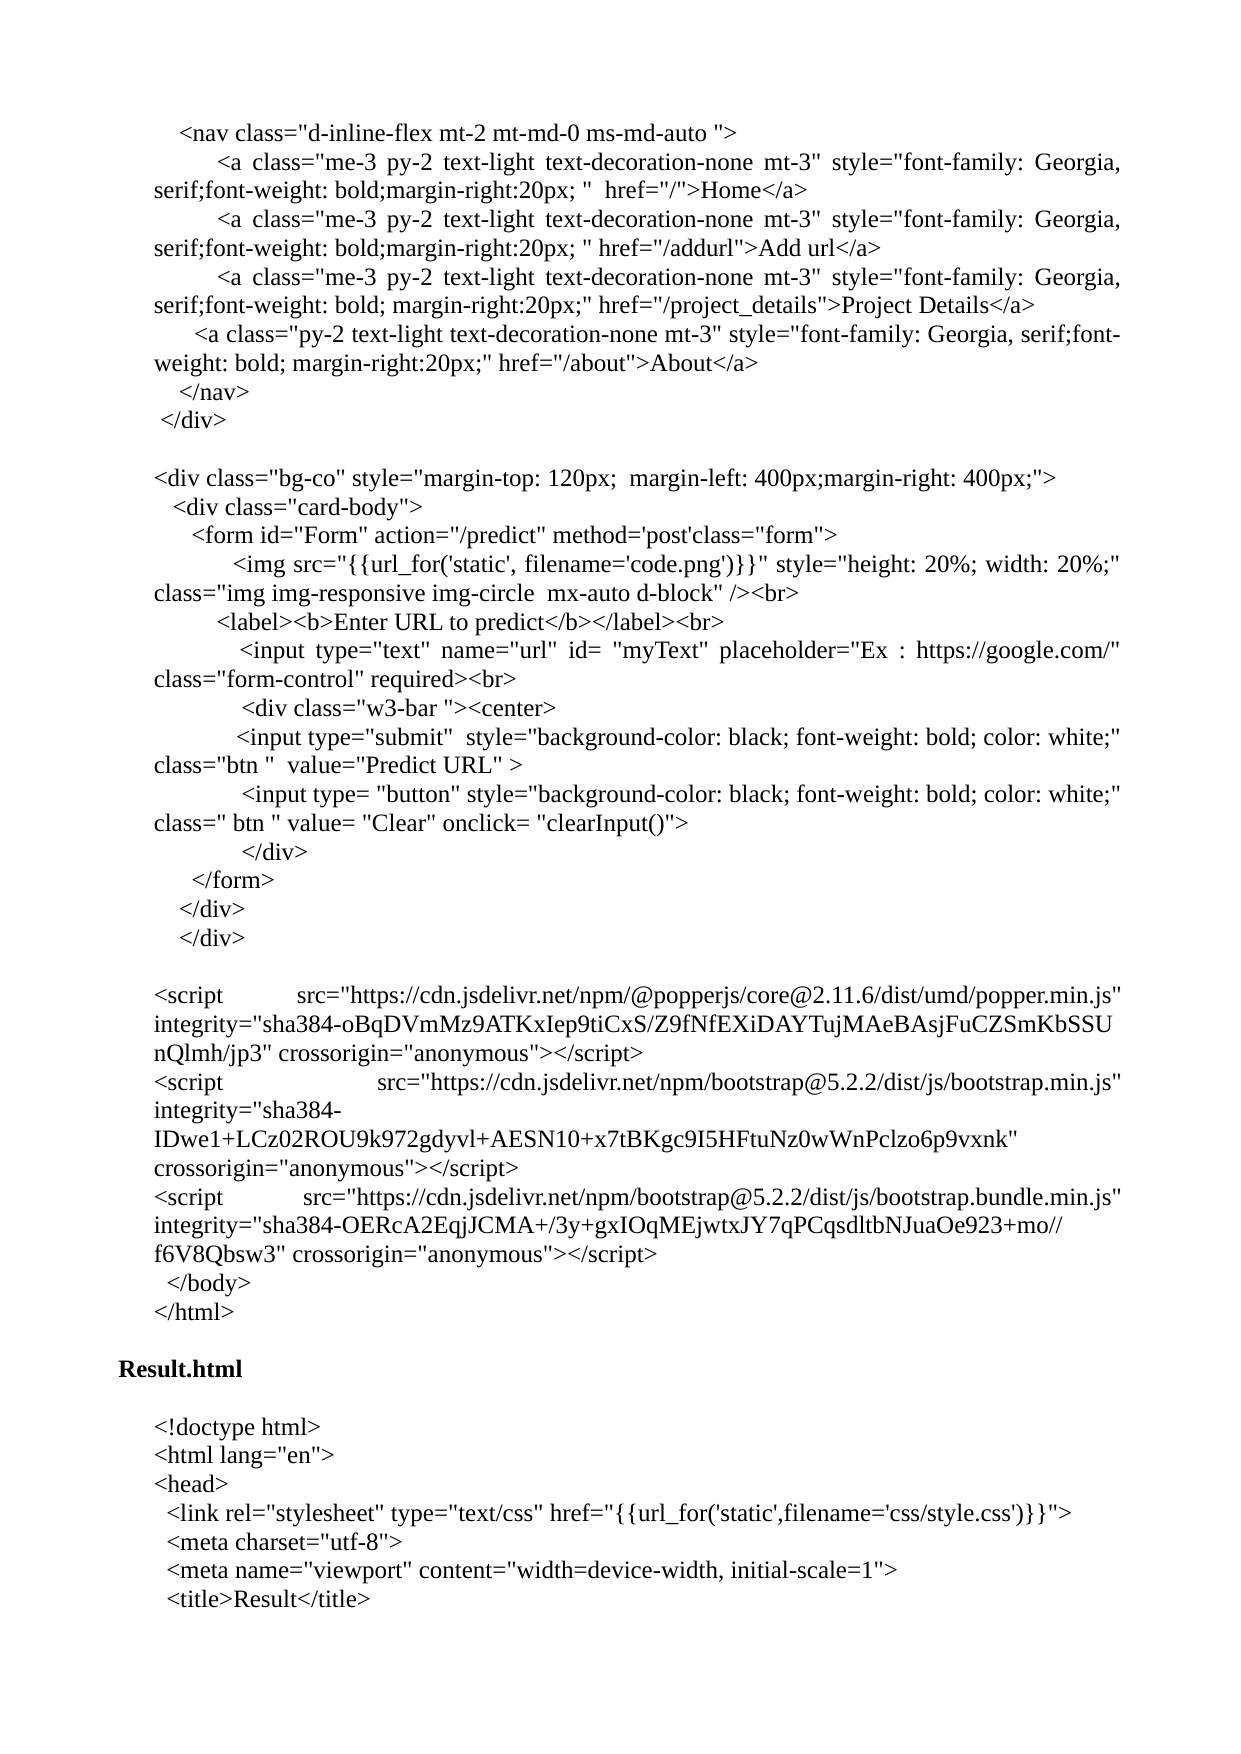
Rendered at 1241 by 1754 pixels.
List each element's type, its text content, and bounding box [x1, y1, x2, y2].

text <title>Result</title> [153, 1584, 1122, 1613]
text <head> [153, 1469, 1122, 1498]
text <div class="bg-co" style="margin-top: 120px; margin-left: 400px;margin-right: 400px;"> [153, 463, 1122, 492]
text <script src="https://cdn.jsdelivr.net/npm/bootstrap@5.2.2/dist/js/bootstrap.bundle.min.js" integrity="sha384-OERcA2EqjJCMA+/3y+gxIOqMEjwtxJY7qPCqsdltbNJuaOe923+mo//f6V8Qbsw3" crossorigin="anonymous"></script> [153, 1182, 1122, 1268]
text <a class="me-3 py-2 text-light text-decoration-none mt-3" style="font-family: Georgia, serif;font-weight: bold; margin-right:20px;" href="/project_details">Project Details</a> [153, 262, 1122, 319]
text </body> [153, 1268, 1122, 1297]
text <form id="Form" action="/predict" method='post'class="form"> [153, 521, 1122, 549]
text </html> [153, 1297, 1122, 1326]
text <script src="https://cdn.jsdelivr.net/npm/bootstrap@5.2.2/dist/js/bootstrap.min.js" integrity="sha384-IDwe1+LCz02ROU9k972gdyvl+AESN10+x7tBKgc9I5HFtuNz0wWnPclzo6p9vxnk" crossorigin="anonymous"></script> [153, 1067, 1122, 1182]
text </div> [153, 837, 1122, 866]
text <a class="me-3 py-2 text-light text-decoration-none mt-3" style="font-family: Georgia, serif;font-weight: bold;margin-right:20px; " href="/addurl">Add url</a> [153, 204, 1122, 262]
text <input type="text" name="url" id= "myText" placeholder="Ex : https://google.com/" class="form-control" required><br> [153, 636, 1122, 693]
text <a class="py-2 text-light text-decoration-none mt-3" style="font-family: Georgia, serif;font-weight: bold; margin-right:20px;" href="/about">About</a> [153, 319, 1122, 377]
text </div> [153, 406, 1122, 434]
text <!doctype html> [153, 1412, 1122, 1441]
text <nav class="d-inline-flex mt-2 mt-md-0 ms-md-auto "> [153, 118, 1122, 147]
text <input type= "button" style="background-color: black; font-weight: bold; color: white;" class=" btn " value= "Clear" onclick= "clearInput()"> [153, 779, 1122, 837]
text </div> [153, 923, 1122, 952]
text <label><b>Enter URL to predict</b></label><br> [153, 607, 1122, 636]
text <meta charset="utf-8"> [153, 1527, 1122, 1556]
text Result.html [118, 1354, 1122, 1383]
text <img src="{{url_for('static', filename='code.png')}}" style="height: 20%; width: 20%;" class="img img-responsive img-circle mx-auto d-block" /><br> [153, 549, 1122, 607]
text </nav> [153, 377, 1122, 406]
text <link rel="stylesheet" type="text/css" href="{{url_for('static',filename='css/style.css')}}"> [153, 1498, 1122, 1527]
text </div> [153, 894, 1122, 923]
text <input type="submit" style="background-color: black; font-weight: bold; color: white;" class="btn " value="Predict URL" > [153, 722, 1122, 779]
text <div class="card-body"> [153, 492, 1122, 521]
text </form> [153, 866, 1122, 894]
text <meta name="viewport" content="width=device-width, initial-scale=1"> [153, 1556, 1122, 1584]
text <a class="me-3 py-2 text-light text-decoration-none mt-3" style="font-family: Georgia, serif;font-weight: bold;margin-right:20px; " href="/">Home</a> [153, 147, 1122, 204]
text <script src="https://cdn.jsdelivr.net/npm/@popperjs/core@2.11.6/dist/umd/popper.min.js" integrity="sha384-oBqDVmMz9ATKxIep9tiCxS/Z9fNfEXiDAYTujMAeBAsjFuCZSmKbSSUnQlmh/jp3" crossorigin="anonymous"></script> [153, 981, 1122, 1067]
text <div class="w3-bar "><center> [153, 693, 1122, 722]
text <html lang="en"> [153, 1441, 1122, 1469]
